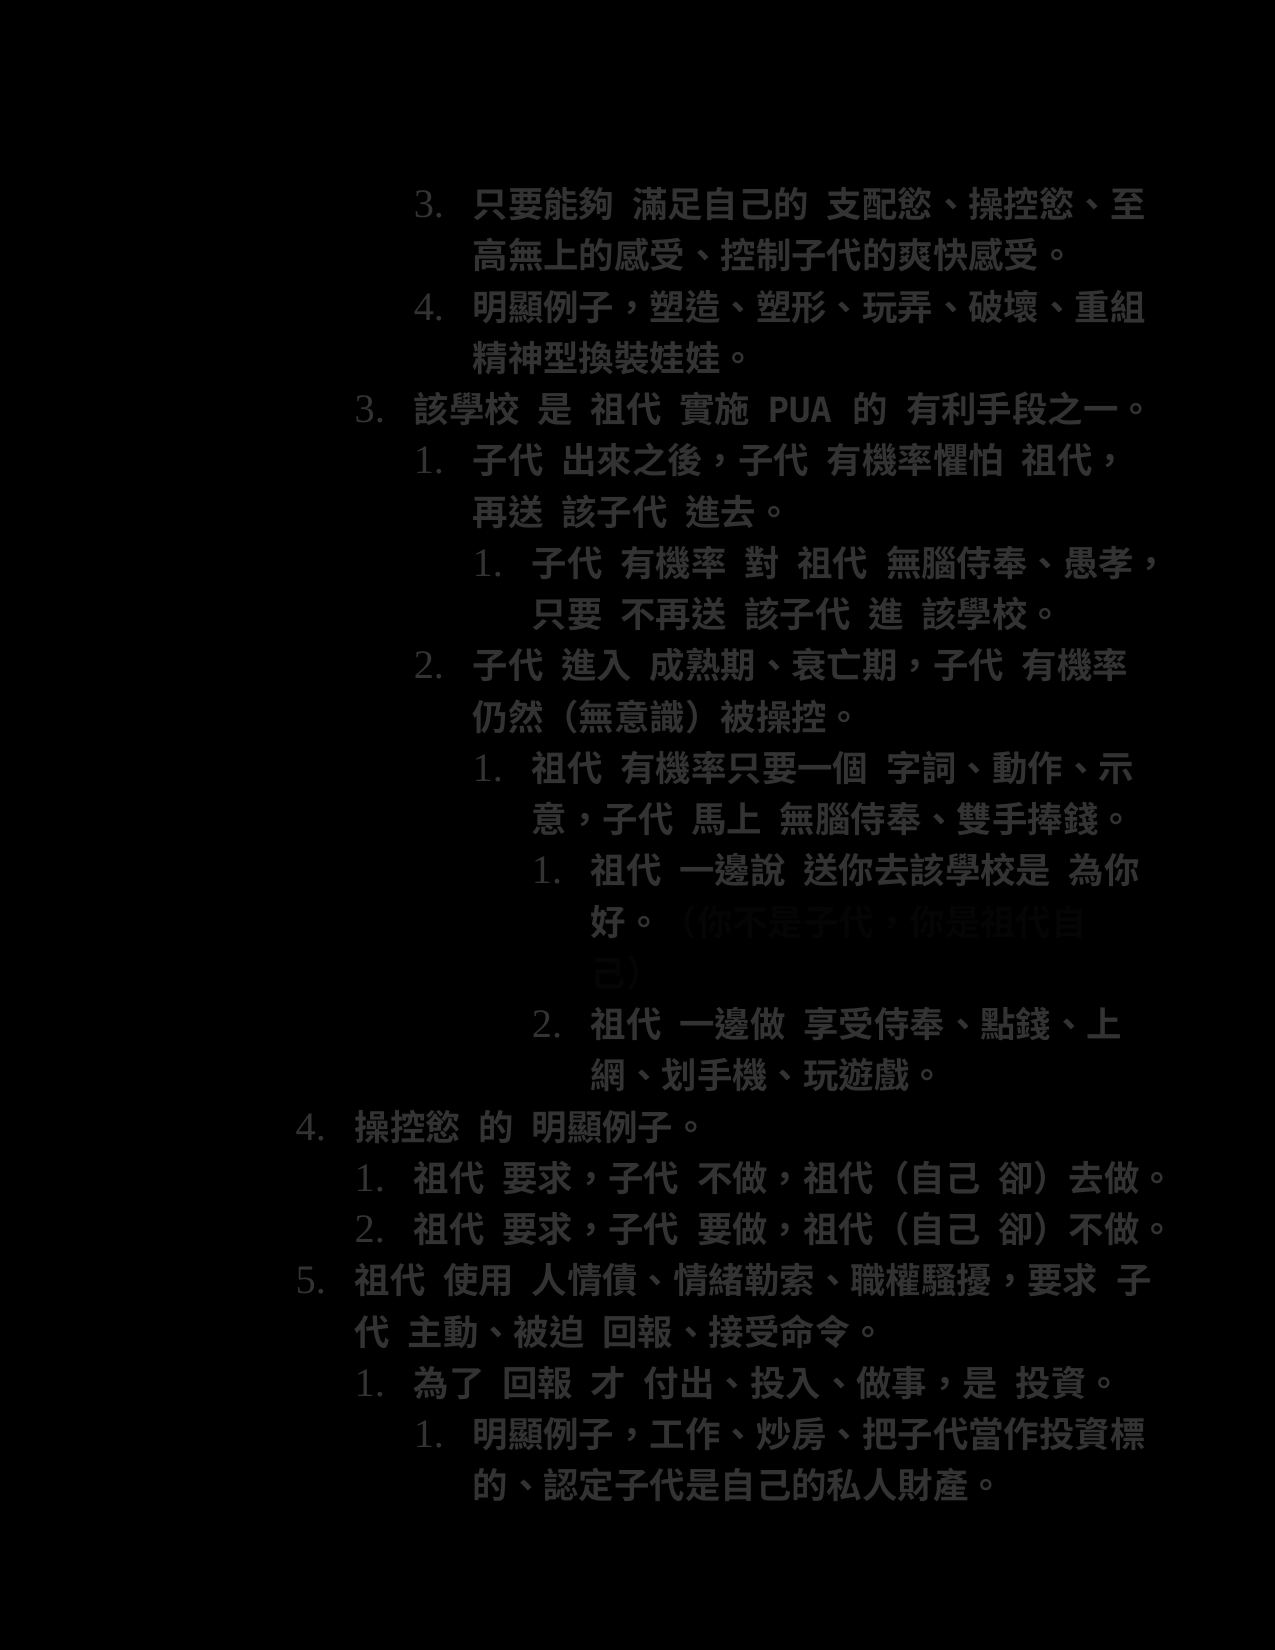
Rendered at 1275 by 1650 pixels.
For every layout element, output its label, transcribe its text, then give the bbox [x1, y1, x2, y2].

list 祖代 有機率只要一個 字詞、動作、示意，子代 馬上 無腦侍奉、雙手捧錢。 [472, 740, 1157, 843]
list 祖代 要求，子代 要做，祖代（自己 卻）不做。 [354, 1201, 1157, 1253]
list 該學校 是 祖代 實施 PUA 的 有利手段之一。 [354, 381, 1157, 433]
list 子代 出來之後，子代 有機率懼怕 祖代，再送 該子代 進去。 [413, 433, 1157, 535]
list 操控慾 的 明顯例子。 [295, 1099, 1157, 1150]
list 祖代 一邊做 享受侍奉、點錢、上網、划手機、玩遊戲。 [532, 996, 1157, 1099]
list 祖代 使用 人情債、情緒勒索、職權騷擾，要求 子代 主動、被迫 回報、接受命令。 [295, 1253, 1157, 1355]
list 明顯例子，塑造、塑形、玩弄、破壞、重組 精神型換裝娃娃。 [413, 279, 1157, 381]
list 祖代 要求，子代 不做，祖代（自己 卻）去做。 [354, 1150, 1157, 1201]
list 為了 回報 才 付出、投入、做事，是 投資。 [354, 1355, 1157, 1406]
list 只要能夠 滿足自己的 支配慾、操控慾、至高無上的感受、控制子代的爽快感受。 [413, 176, 1157, 279]
list 祖代 一邊說 送你去該學校是 為你好。（你不是子代，你是祖代自己） [532, 843, 1157, 996]
list 明顯例子，工作、炒房、把子代當作投資標的、認定子代是自己的私人財產。 [413, 1406, 1157, 1509]
list 子代 進入 成熟期、衰亡期，子代 有機率仍然（無意識）被操控。 [413, 638, 1157, 740]
list 子代 有機率 對 祖代 無腦侍奉、愚孝，只要 不再送 該子代 進 該學校。 [472, 535, 1157, 638]
